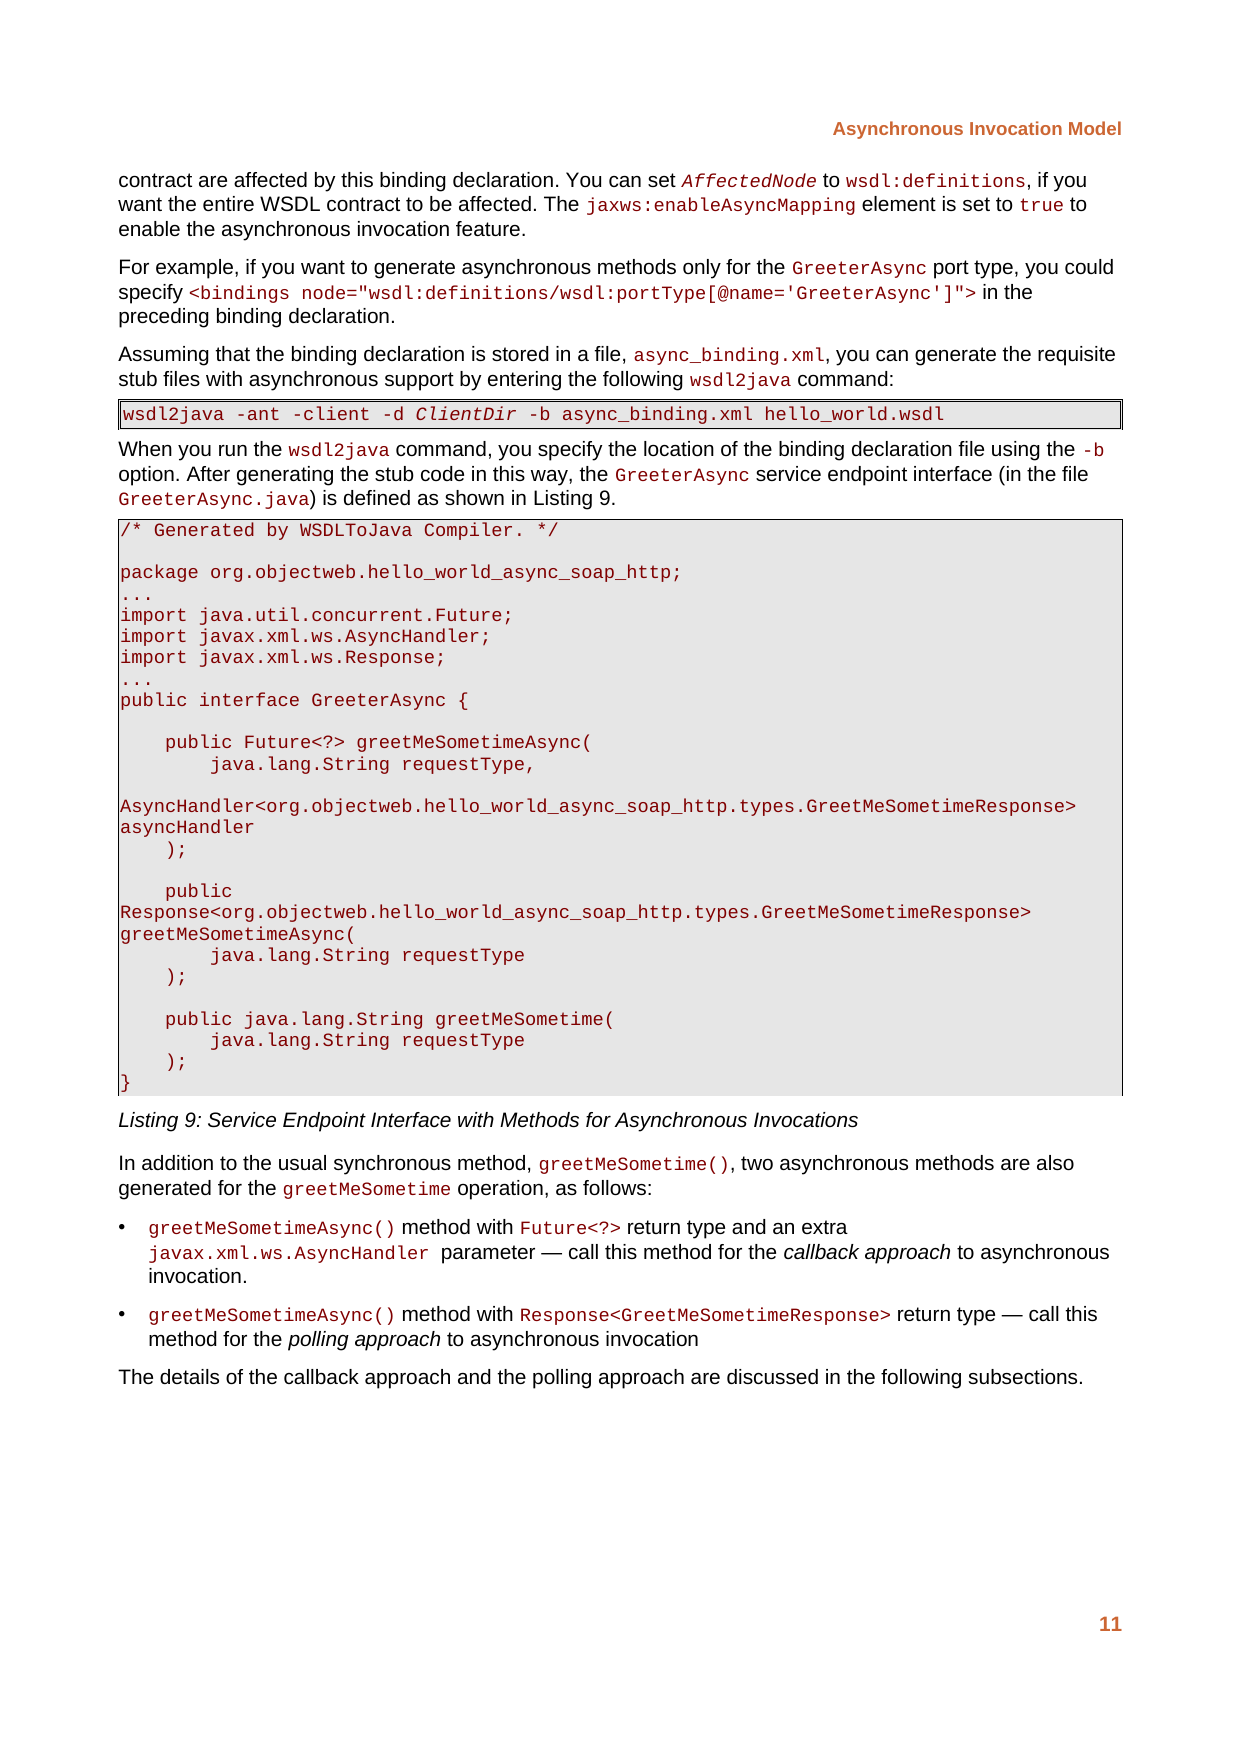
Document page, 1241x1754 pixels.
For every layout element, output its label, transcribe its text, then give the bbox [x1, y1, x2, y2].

list Listing 9: Service Endpoint Interface with Methods for Asynchronous Invocations [118, 1109, 1122, 1132]
text contract are affected by this binding declaration. You can set AffectedNode to wsdl:definitions, if you want the entire WSDL contract to be affected. The jaxws:enableAsyncMapping element is set to true to enable the asynchronous invocation feature. [118, 168, 1122, 241]
text In addition to the usual synchronous method, greetMeSometime(), two asynchronous methods are also generated for the greetMeSometime operation, as follows: [118, 1152, 1122, 1201]
table_header /* Generated by WSDLToJava Compiler. */ package org.objectweb.hello_world_async_soap_http; ... import java.util.concurrent.Future; import javax.xml.ws.AsyncHandler; import javax.xml.ws.Response; ... public interface GreeterAsync { public Future<?> greetMeSometimeAsync( java.lang.String requestType, AsyncHandler<org.objectweb.hello_world_async_soap_http.types.GreetMeSometimeResponse> asyncHandler ); public Response<org.objectweb.hello_world_async_soap_http.types.GreetMeSometimeResponse> greetMeSometimeAsync( java.lang.String requestType ); public java.lang.String greetMeSometime( java.lang.String requestType ); } [119, 520, 1122, 1096]
text For example, if you want to generate asynchronous methods only for the GreeterAsync port type, you could specify <bindings node="wsdl:definitions/wsdl:portType[@name='GreeterAsync']"> in the preceding binding declaration. [118, 256, 1122, 328]
list greetMeSometimeAsync() method with Response<GreetMeSometimeResponse> return type — call this method for the polling approach to asynchronous invocation [118, 1303, 1122, 1351]
text The details of the callback approach and the polling approach are discussed in the following subsections. [118, 1366, 1122, 1389]
text When you run the wsdl2java command, you specify the location of the binding declaration file using the -b option. After generating the stub code in this way, the GreeterAsync service endpoint interface (in the file GreeterAsync.java) is defined as shown in Listing 9. [118, 438, 1122, 511]
text Assuming that the binding declaration is stored in a file, async_binding.xml, you can generate the requisite stub files with asynchronous support by entering the following wsdl2java command: [118, 343, 1122, 392]
list greetMeSometimeAsync() method with Future<?> return type and an extra javax.xml.ws.AsyncHandler parameter — call this method for the callback approach to asynchronous invocation. [118, 1216, 1122, 1288]
